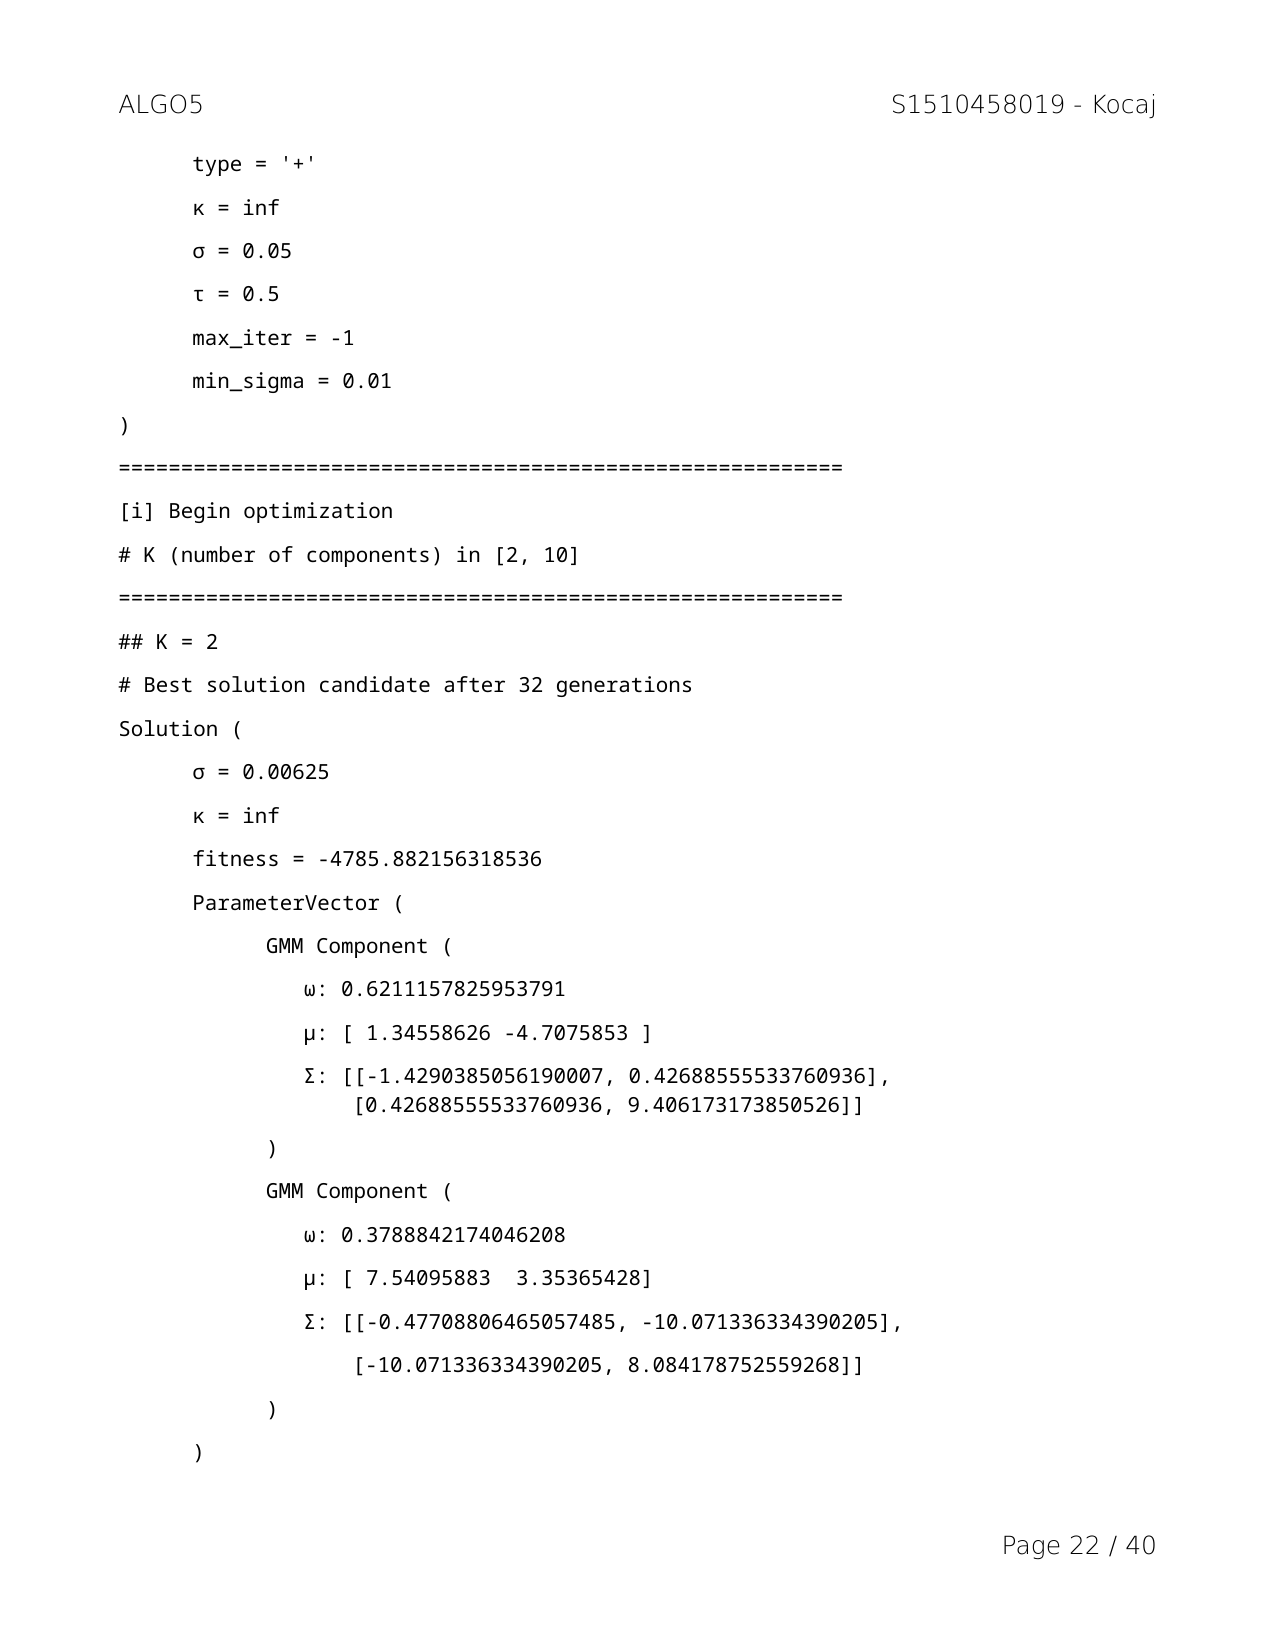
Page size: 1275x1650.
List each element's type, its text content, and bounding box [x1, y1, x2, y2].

text μ: [ 1.34558626 -4.7075853 ] [118, 1018, 1157, 1046]
text fitness = -4785.882156318536 [118, 844, 1157, 873]
text GMM Component ( [118, 931, 1157, 959]
text # Best solution candidate after 32 generations [118, 670, 1157, 699]
text ========================================================== [118, 453, 1157, 482]
text Σ: [[-0.47708806465057485, -10.071336334390205], [118, 1307, 1157, 1335]
text ) [118, 1394, 1157, 1422]
text ω: 0.3788842174046208 [118, 1220, 1157, 1248]
text [-10.071336334390205, 8.084178752559268]] [118, 1350, 1157, 1379]
text [i] Begin optimization [118, 497, 1157, 525]
text ω: 0.6211157825953791 [118, 974, 1157, 1003]
text μ: [ 7.54095883 3.35365428] [118, 1263, 1157, 1292]
text max_iter = -1 [118, 323, 1157, 351]
text ) [118, 410, 1157, 438]
text ========================================================== [118, 583, 1157, 612]
text ) [118, 1133, 1157, 1162]
text σ = 0.05 [118, 236, 1157, 264]
text σ = 0.00625 [118, 757, 1157, 786]
text Solution ( [118, 714, 1157, 742]
text κ = inf [118, 193, 1157, 221]
text # K (number of components) in [2, 10] [118, 540, 1157, 568]
text GMM Component ( [118, 1177, 1157, 1205]
text min_sigma = 0.01 [118, 366, 1157, 395]
text type = '+' [118, 149, 1157, 178]
text Σ: [[-1.4290385056190007, 0.42688555533760936], [0.42688555533760936, 9.406173173850526]] [118, 1061, 1157, 1118]
text ParameterVector ( [118, 888, 1157, 916]
text κ = inf [118, 801, 1157, 829]
text τ = 0.5 [118, 279, 1157, 308]
text ) [118, 1437, 1157, 1466]
text ## K = 2 [118, 627, 1157, 655]
